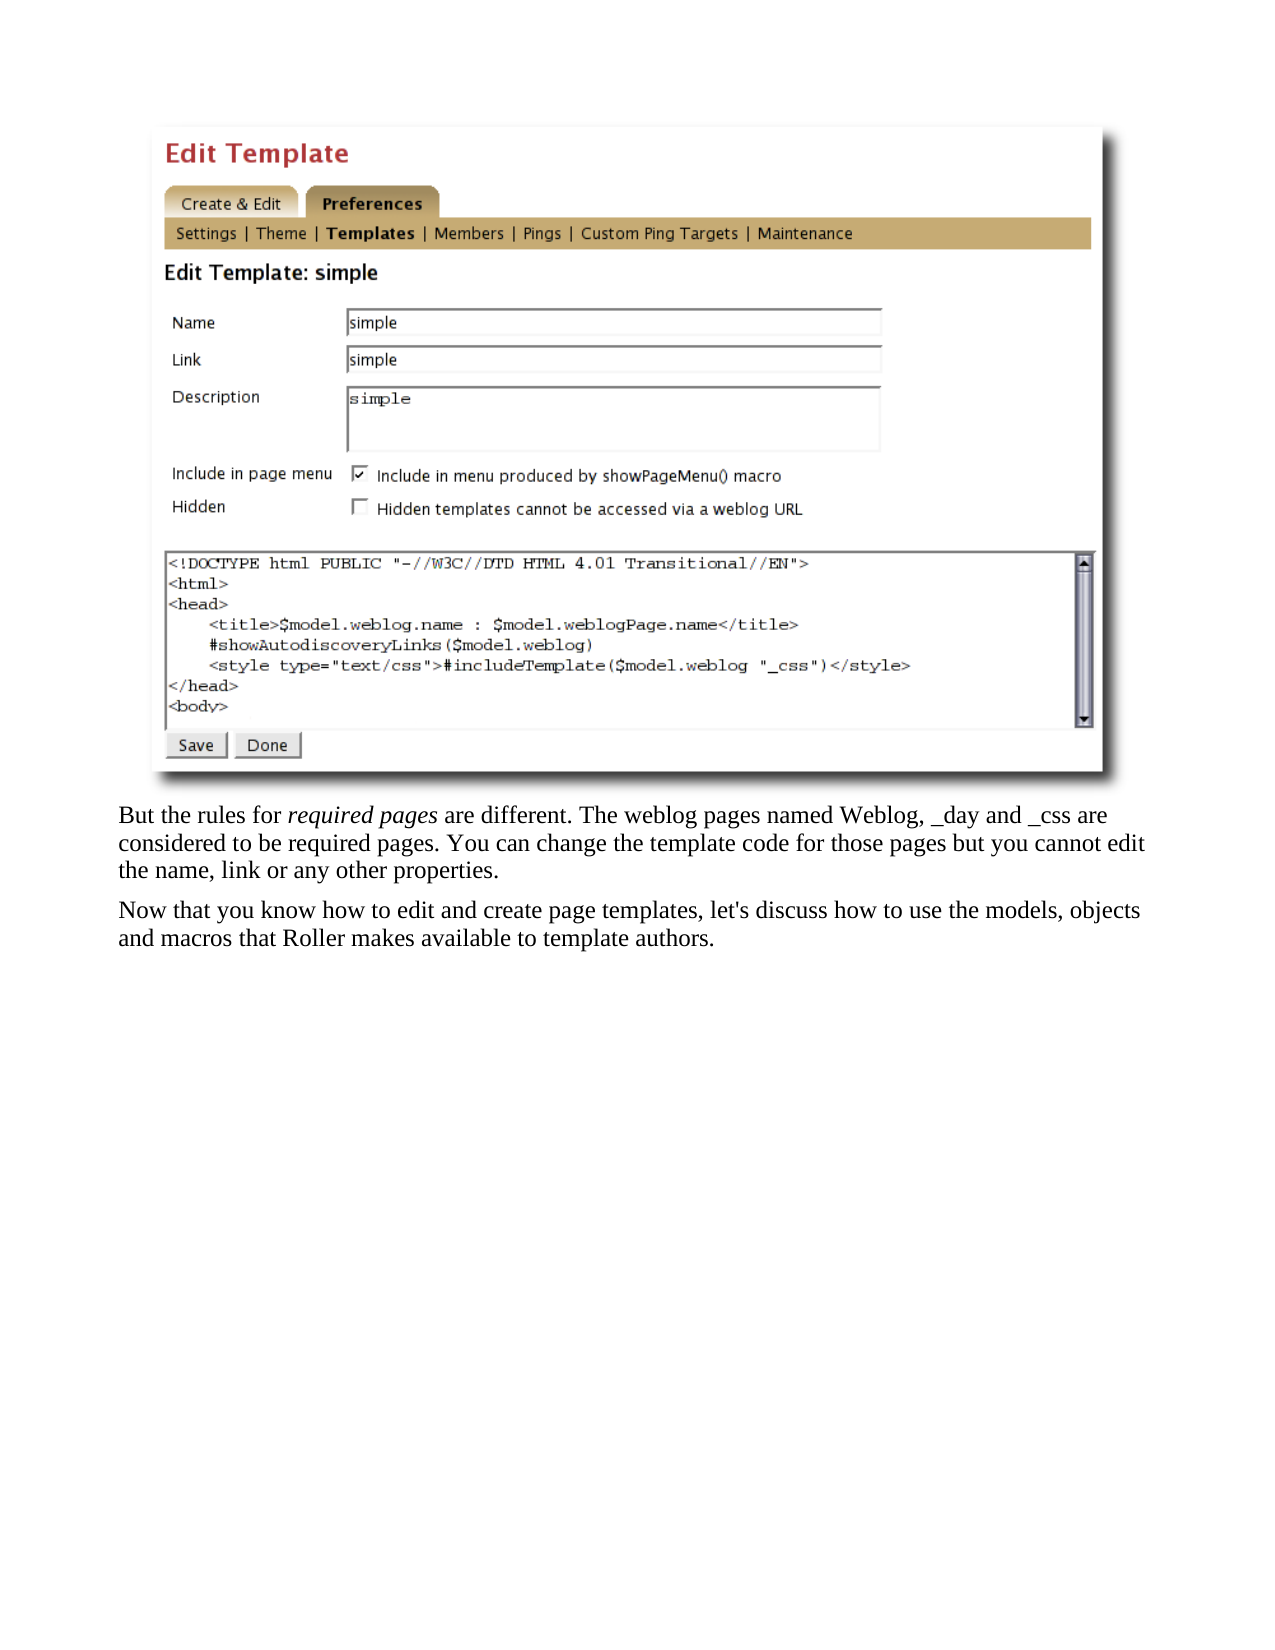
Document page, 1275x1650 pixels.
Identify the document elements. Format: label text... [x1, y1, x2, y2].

text Now that you know how to edit and create page templates, let's discuss how to use the models, objects and macros that Roller makes available to template authors. [118, 897, 1157, 952]
picture [143, 118, 1132, 801]
text But the rules for required pages are different. The weblog pages named Weblog, _day and _css are considered to be required pages. You can change the template code for those pages but you cannot edit the name, link or any other properties. [118, 118, 1157, 884]
